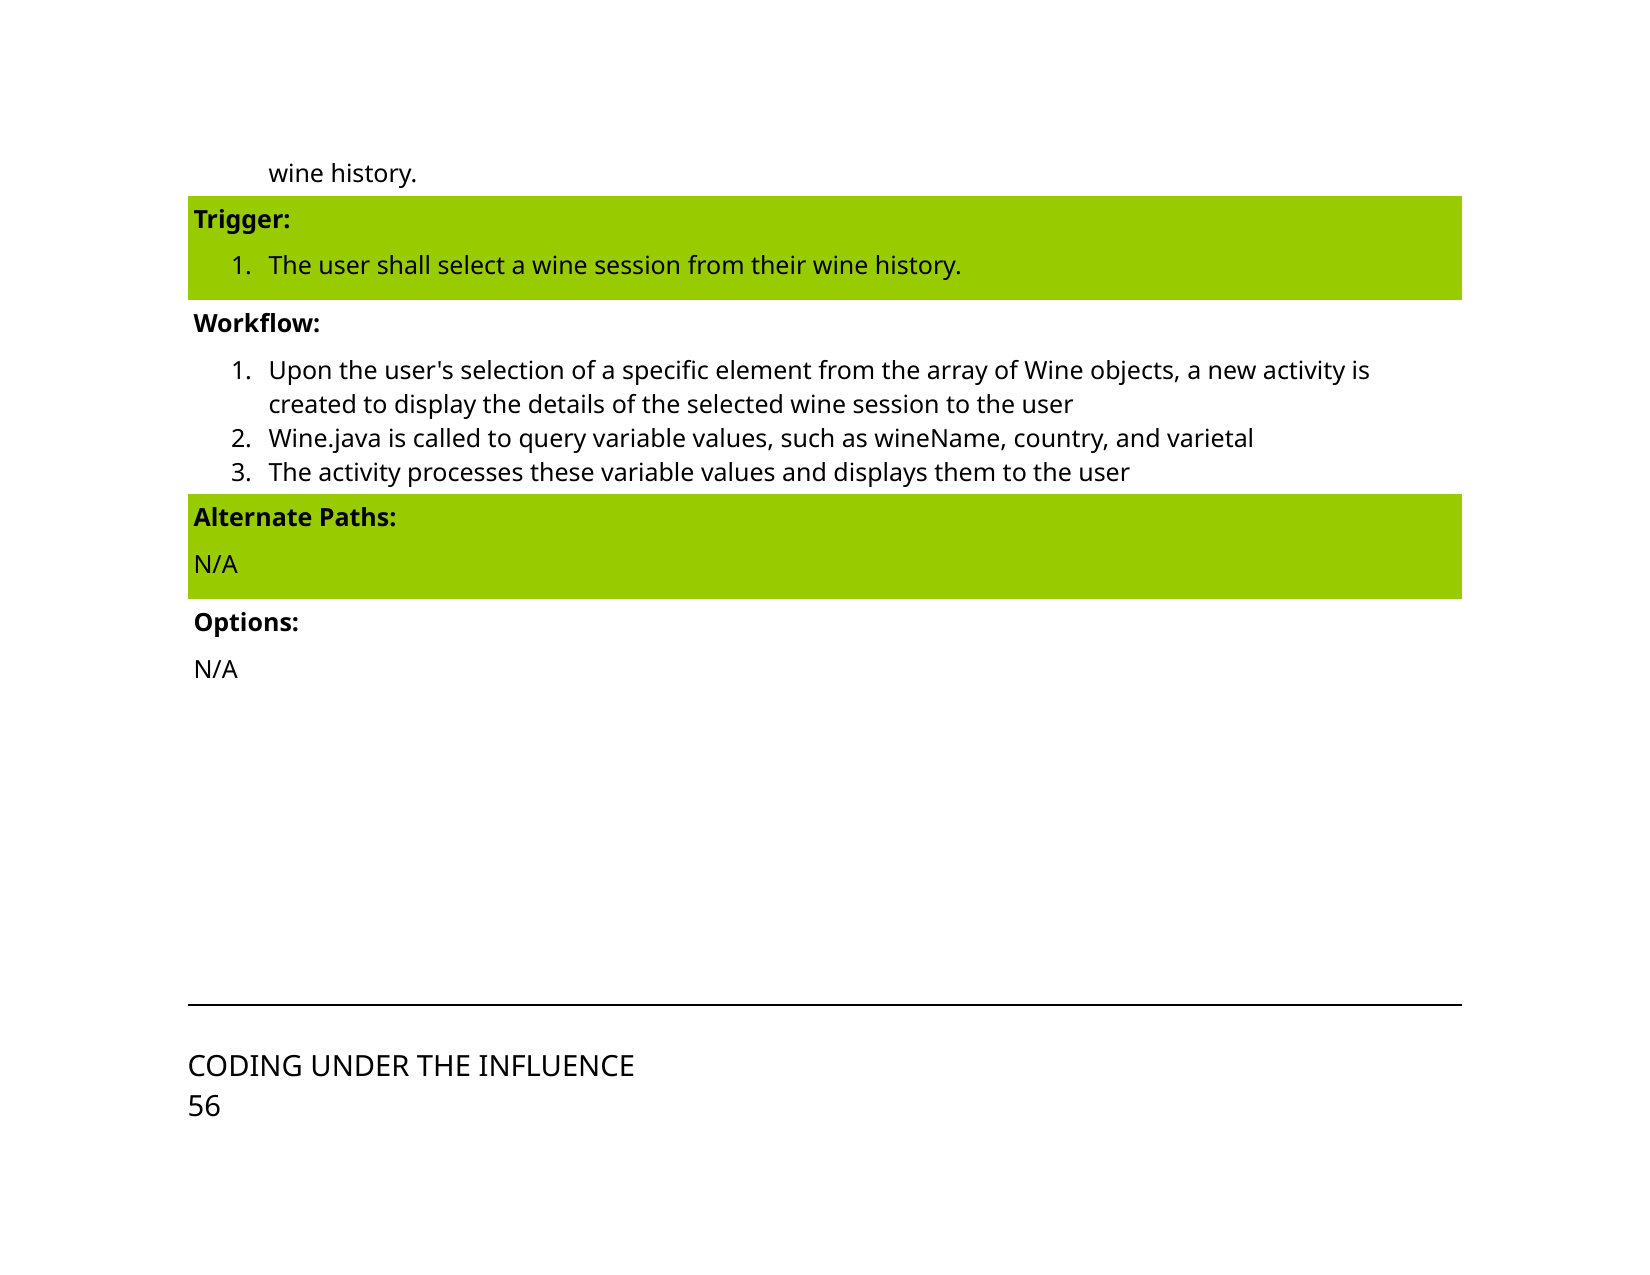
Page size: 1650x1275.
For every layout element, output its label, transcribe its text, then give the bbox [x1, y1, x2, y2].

table_cell Options: N/A [188, 599, 1462, 703]
table_cell Trigger: The user shall select a wine session from their wine history. [188, 196, 1462, 300]
table_cell Workflow: Upon the user's selection of a specific element from the array of Wine objects, a new activity is created to display the details of the selected wine session to the user Wine.java is called to query variable values, such as wineName, country, and varietal The activity processes these variable values and displays them to the user [188, 300, 1462, 494]
table_cell Alternate Paths: N/A [188, 494, 1462, 599]
table_cell wine history. [188, 150, 1462, 196]
